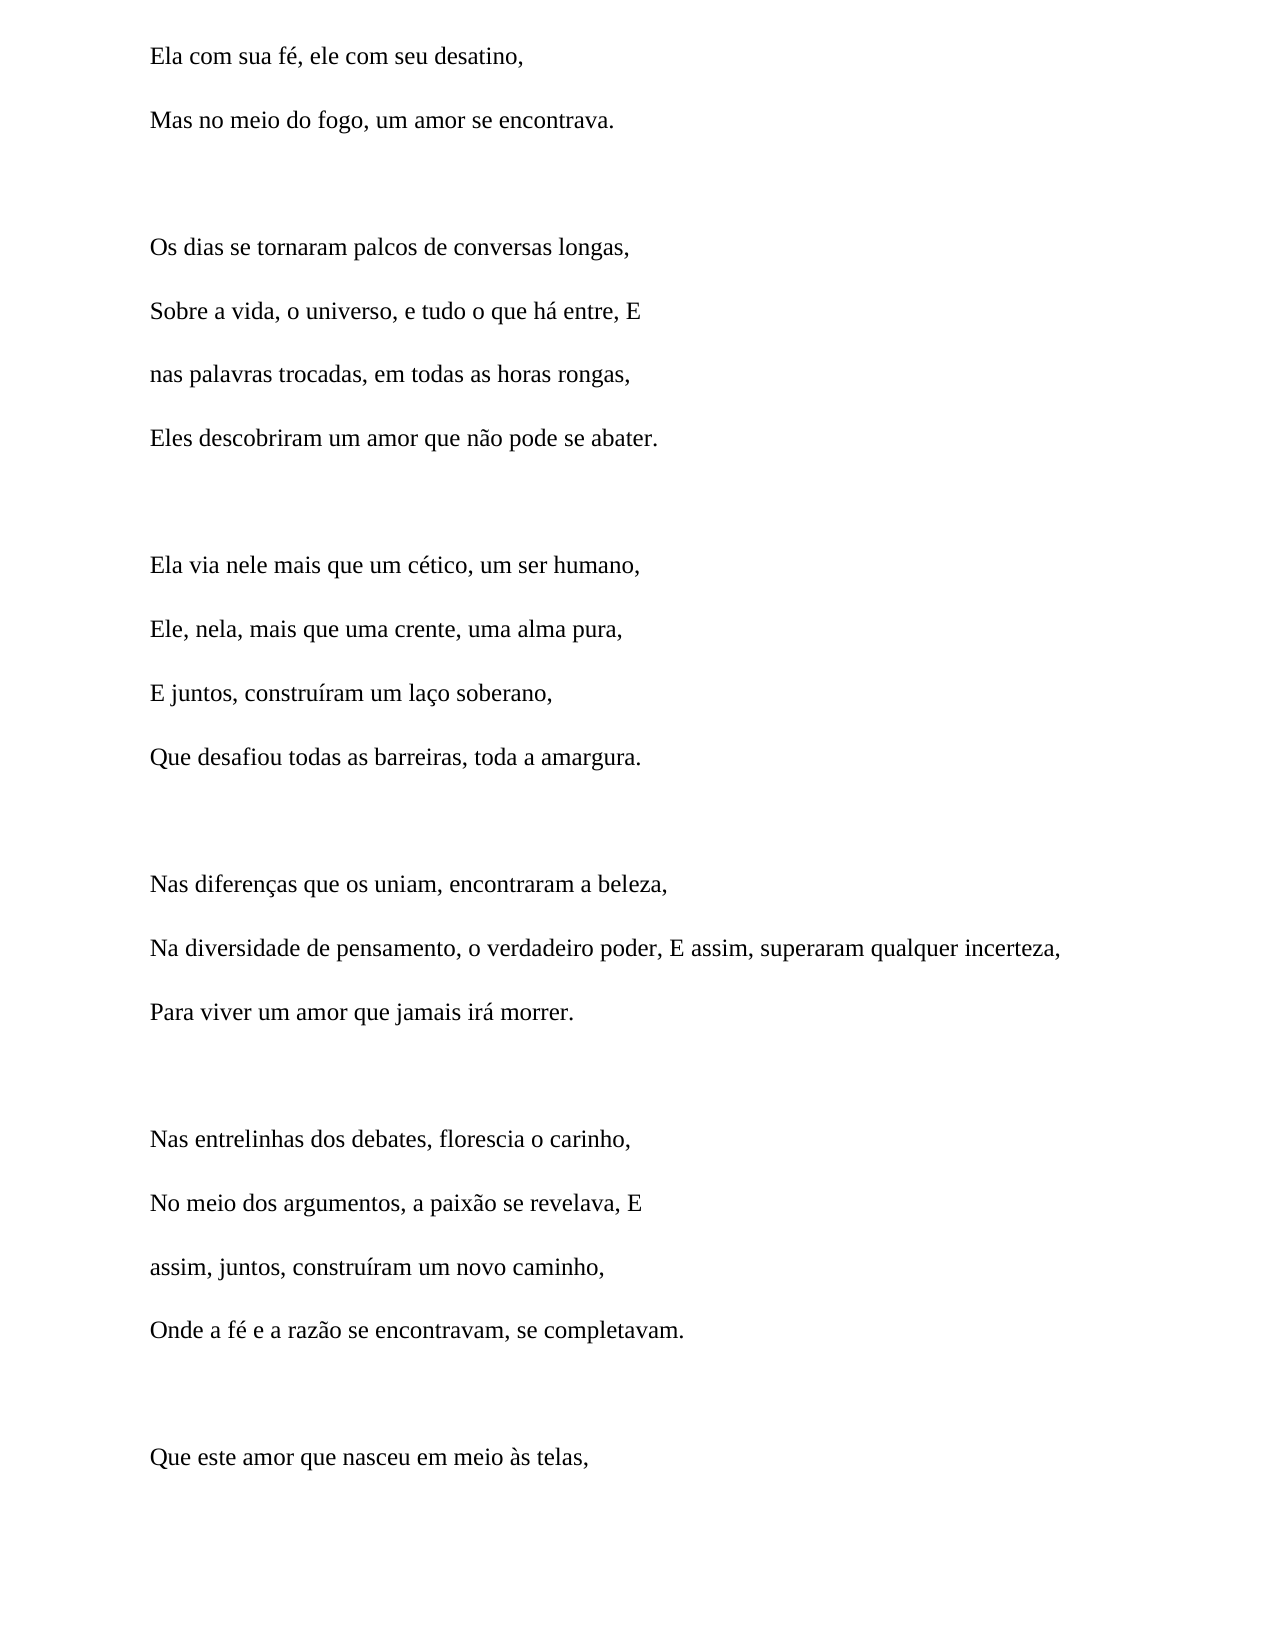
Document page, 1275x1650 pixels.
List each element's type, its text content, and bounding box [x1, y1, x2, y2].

text Os dias se tornaram palcos de conversas longas, [149, 232, 1125, 261]
text Para viver um amor que jamais irá morrer. [149, 997, 1125, 1026]
text Ela com sua fé, ele com seu desatino, [149, 41, 1125, 70]
text E juntos, construíram um laço soberano, [149, 678, 1125, 707]
text Onde a fé e a razão se encontravam, se completavam. [149, 1315, 1125, 1344]
text Sobre a vida, o universo, e tudo o que há entre, E nas palavras trocadas, em todas as horas rongas, [149, 296, 653, 388]
text Nas entrelinhas dos debates, florescia o carinho, [149, 1124, 1125, 1153]
text Eles descobriram um amor que não pode se abater. [149, 423, 1125, 452]
text Mas no meio do fogo, um amor se encontrava. [149, 105, 1125, 134]
text Ele, nela, mais que uma crente, uma alma pura, [149, 614, 1125, 643]
text Na diversidade de pensamento, o verdadeiro poder, E assim, superaram qualquer incerteza, [149, 933, 1125, 962]
text Que desafiou todas as barreiras, toda a amargura. [149, 742, 1125, 771]
text No meio dos argumentos, a paixão se revelava, E assim, juntos, construíram um novo caminho, [149, 1188, 643, 1280]
text Que este amor que nasceu em meio às telas, [149, 1442, 1125, 1471]
text Ela via nele mais que um cético, um ser humano, [149, 550, 1125, 579]
text Nas diferenças que os uniam, encontraram a beleza, [149, 869, 1125, 898]
